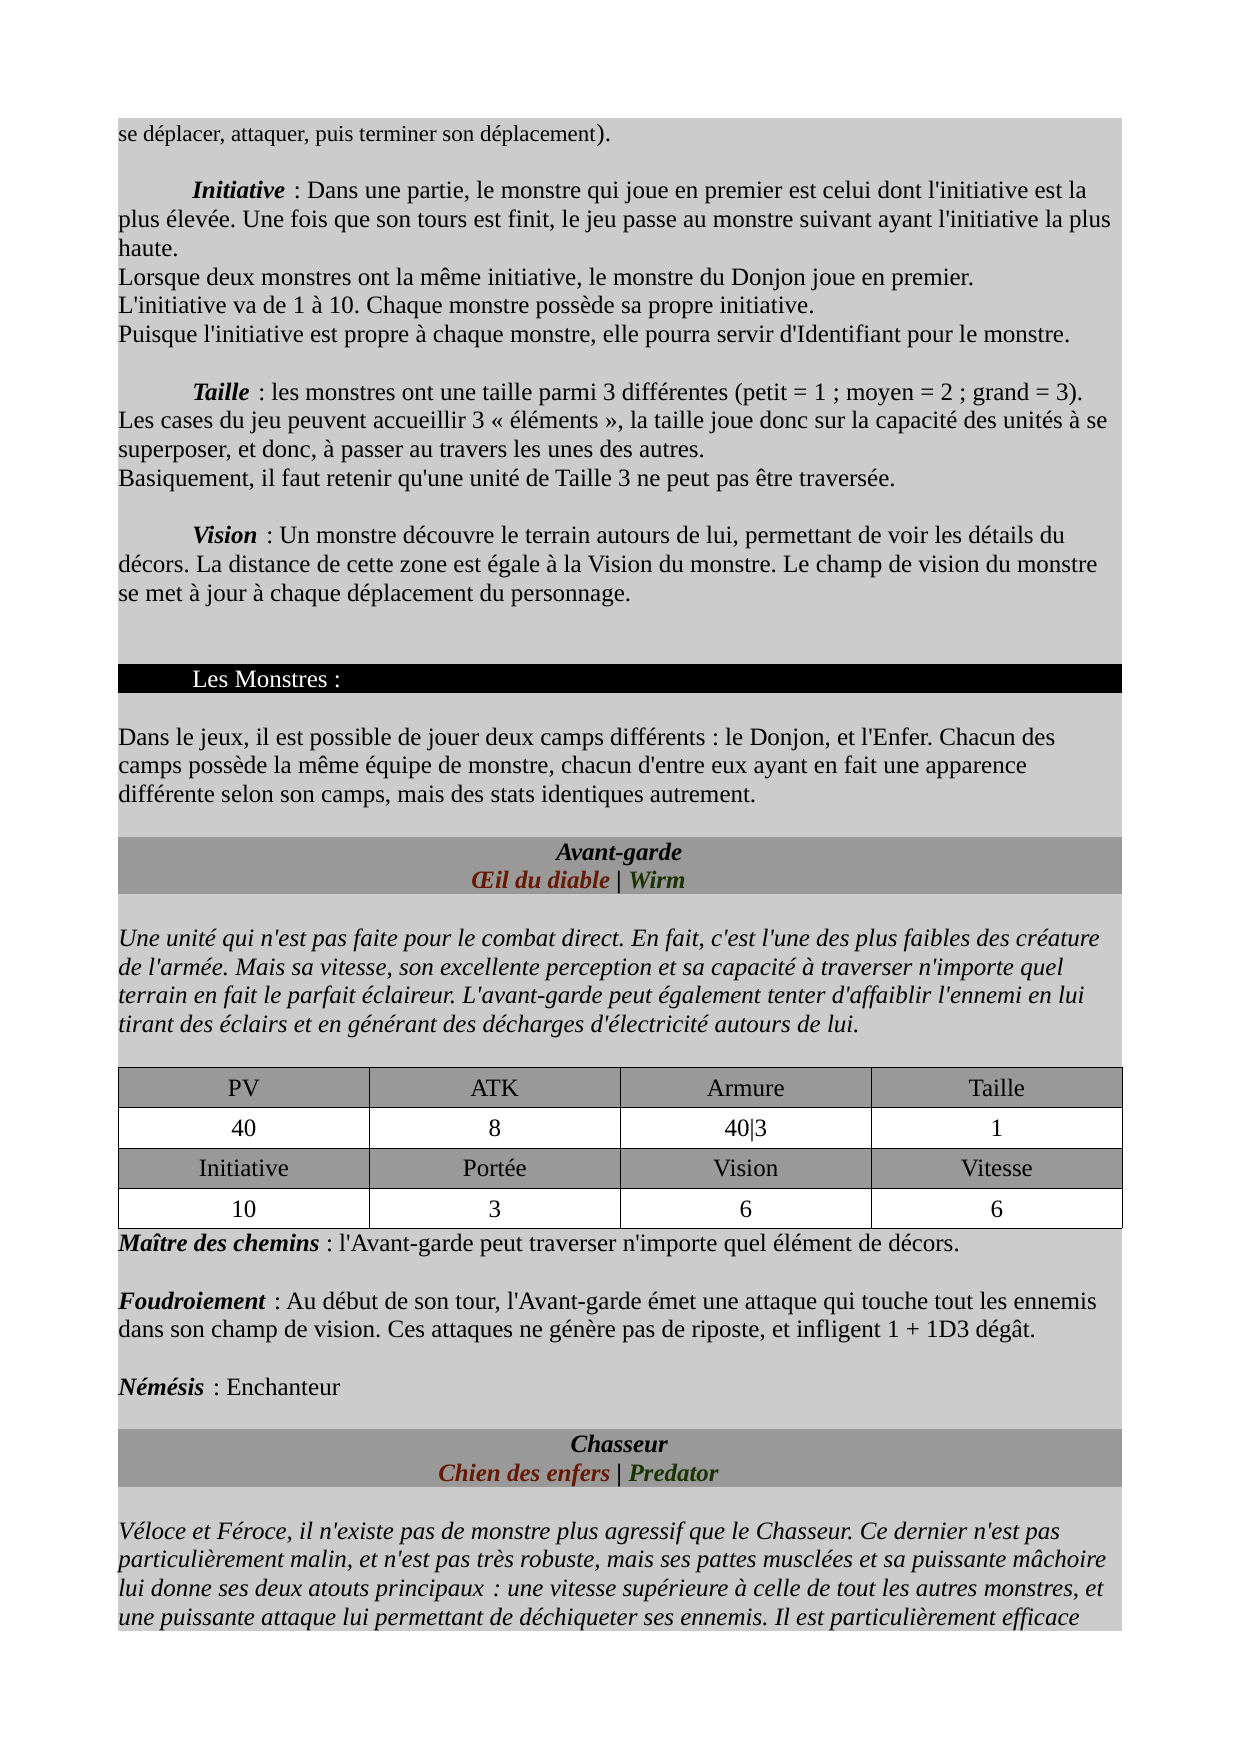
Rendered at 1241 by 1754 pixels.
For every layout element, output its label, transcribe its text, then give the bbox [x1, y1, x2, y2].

table_cell 8 [370, 1108, 620, 1147]
text Vision : Un monstre découvre le terrain autours de lui, permettant de voir les détails du décors. La distance de cette zone est égale à la Vision du monstre. Le champ de vision du monstre se met à jour à chaque déplacement du personnage. [118, 521, 1122, 607]
table_cell Vitesse [872, 1149, 1122, 1188]
table_cell 6 [872, 1189, 1122, 1228]
text Les Monstres : [118, 664, 1122, 693]
text Avant-garde [118, 837, 1122, 866]
table_cell 10 [119, 1189, 369, 1228]
text Une unité qui n'est pas faite pour le combat direct. En fait, c'est l'une des plus faibles des créature de l'armée. Mais sa vitesse, son excellente perception et sa capacité à traverser n'importe quel terrain en fait le parfait éclaireur. L'avant-garde peut également tenter d'affaiblir l'ennemi en lui tirant des éclairs et en générant des décharges d'électricité autours de lui. [118, 923, 1122, 1038]
text Œil du diable | Wirm [118, 866, 1122, 894]
table_cell Portée [370, 1149, 620, 1188]
text se déplacer, attaquer, puis terminer son déplacement). [118, 118, 1122, 147]
text Lorsque deux monstres ont la même initiative, le monstre du Donjon joue en premier. [118, 262, 1122, 291]
text Némésis : Enchanteur [118, 1372, 1122, 1401]
text Foudroiement : Au début de son tour, l'Avant-garde émet une attaque qui touche tout les ennemis dans son champ de vision. Ces attaques ne génère pas de riposte, et infligent 1 + 1D3 dégât. [118, 1286, 1122, 1343]
table_cell 3 [370, 1189, 620, 1228]
table_cell 40 [119, 1108, 369, 1147]
text L'initiative va de 1 à 10. Chaque monstre possède sa propre initiative. [118, 291, 1122, 319]
text Maître des chemins : l'Avant-garde peut traverser n'importe quel élément de décors. [118, 1229, 1122, 1257]
text Basiquement, il faut retenir qu'une unité de Taille 3 ne peut pas être traversée. [118, 463, 1122, 492]
table_cell Vision [621, 1149, 871, 1188]
text Chasseur [118, 1429, 1122, 1458]
text Initiative : Dans une partie, le monstre qui joue en premier est celui dont l'initiative est la plus élevée. Une fois que son tours est finit, le jeu passe au monstre suivant ayant l'initiative la plus haute. [118, 176, 1122, 262]
text Les cases du jeu peuvent accueillir 3 « éléments », la taille joue donc sur la capacité des unités à se superposer, et donc, à passer au travers les unes des autres. [118, 406, 1122, 463]
table_cell Initiative [119, 1149, 369, 1188]
table_cell 6 [621, 1189, 871, 1228]
table_header Armure [621, 1068, 871, 1107]
text Puisque l'initiative est propre à chaque monstre, elle pourra servir d'Identifiant pour le monstre. [118, 319, 1122, 348]
table_header PV [119, 1068, 369, 1107]
table_header ATK [370, 1068, 620, 1107]
text Véloce et Féroce, il n'existe pas de monstre plus agressif que le Chasseur. Ce dernier n'est pas particulièrement malin, et n'est pas très robuste, mais ses pattes musclées et sa puissante mâchoire lui donne ses deux atouts principaux : une vitesse supérieure à celle de tout les autres monstres, et une puissante attaque lui permettant de déchiqueter ses ennemis. Il est particulièrement efficace [118, 1516, 1122, 1631]
table_cell 40|3 [621, 1108, 871, 1147]
text Taille : les monstres ont une taille parmi 3 différentes (petit = 1 ; moyen = 2 ; grand = 3). [118, 377, 1122, 406]
table_header Taille [872, 1068, 1122, 1107]
text Dans le jeux, il est possible de jouer deux camps différents : le Donjon, et l'Enfer. Chacun des camps possède la même équipe de monstre, chacun d'entre eux ayant en fait une apparence différente selon son camps, mais des stats identiques autrement. [118, 722, 1122, 808]
text Chien des enfers | Predator [118, 1458, 1122, 1487]
table_cell 1 [872, 1108, 1122, 1147]
